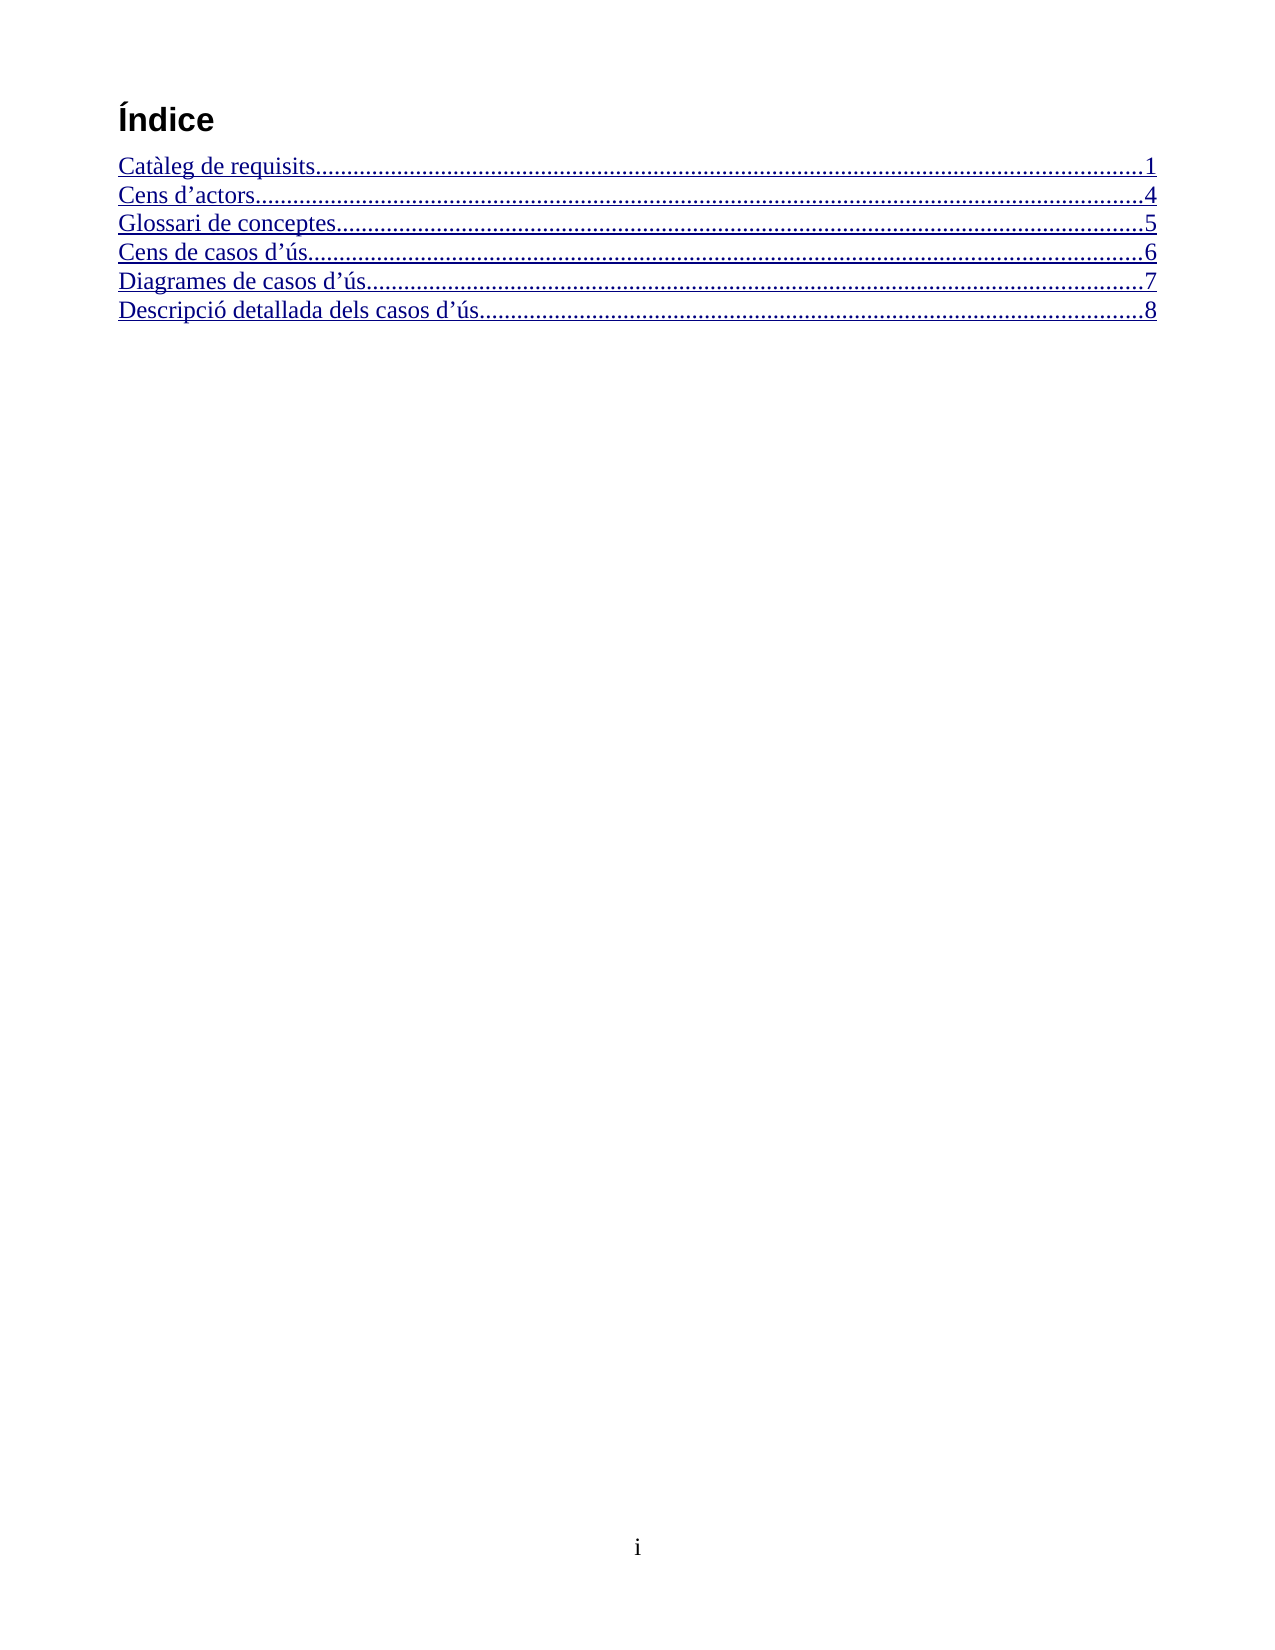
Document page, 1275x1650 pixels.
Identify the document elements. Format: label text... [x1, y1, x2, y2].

text Cens d’actors 4 [118, 180, 1157, 205]
text Catàleg de requisits 1 [118, 151, 1157, 176]
text Cens de casos d’ús 6 [118, 237, 1157, 262]
subtitle Índice [118, 100, 1157, 138]
text Diagrames de casos d’ús 7 [118, 266, 1157, 291]
text Descripció detallada dels casos d’ús 8 [118, 295, 1157, 320]
text Glossari de conceptes 5 [118, 208, 1157, 233]
